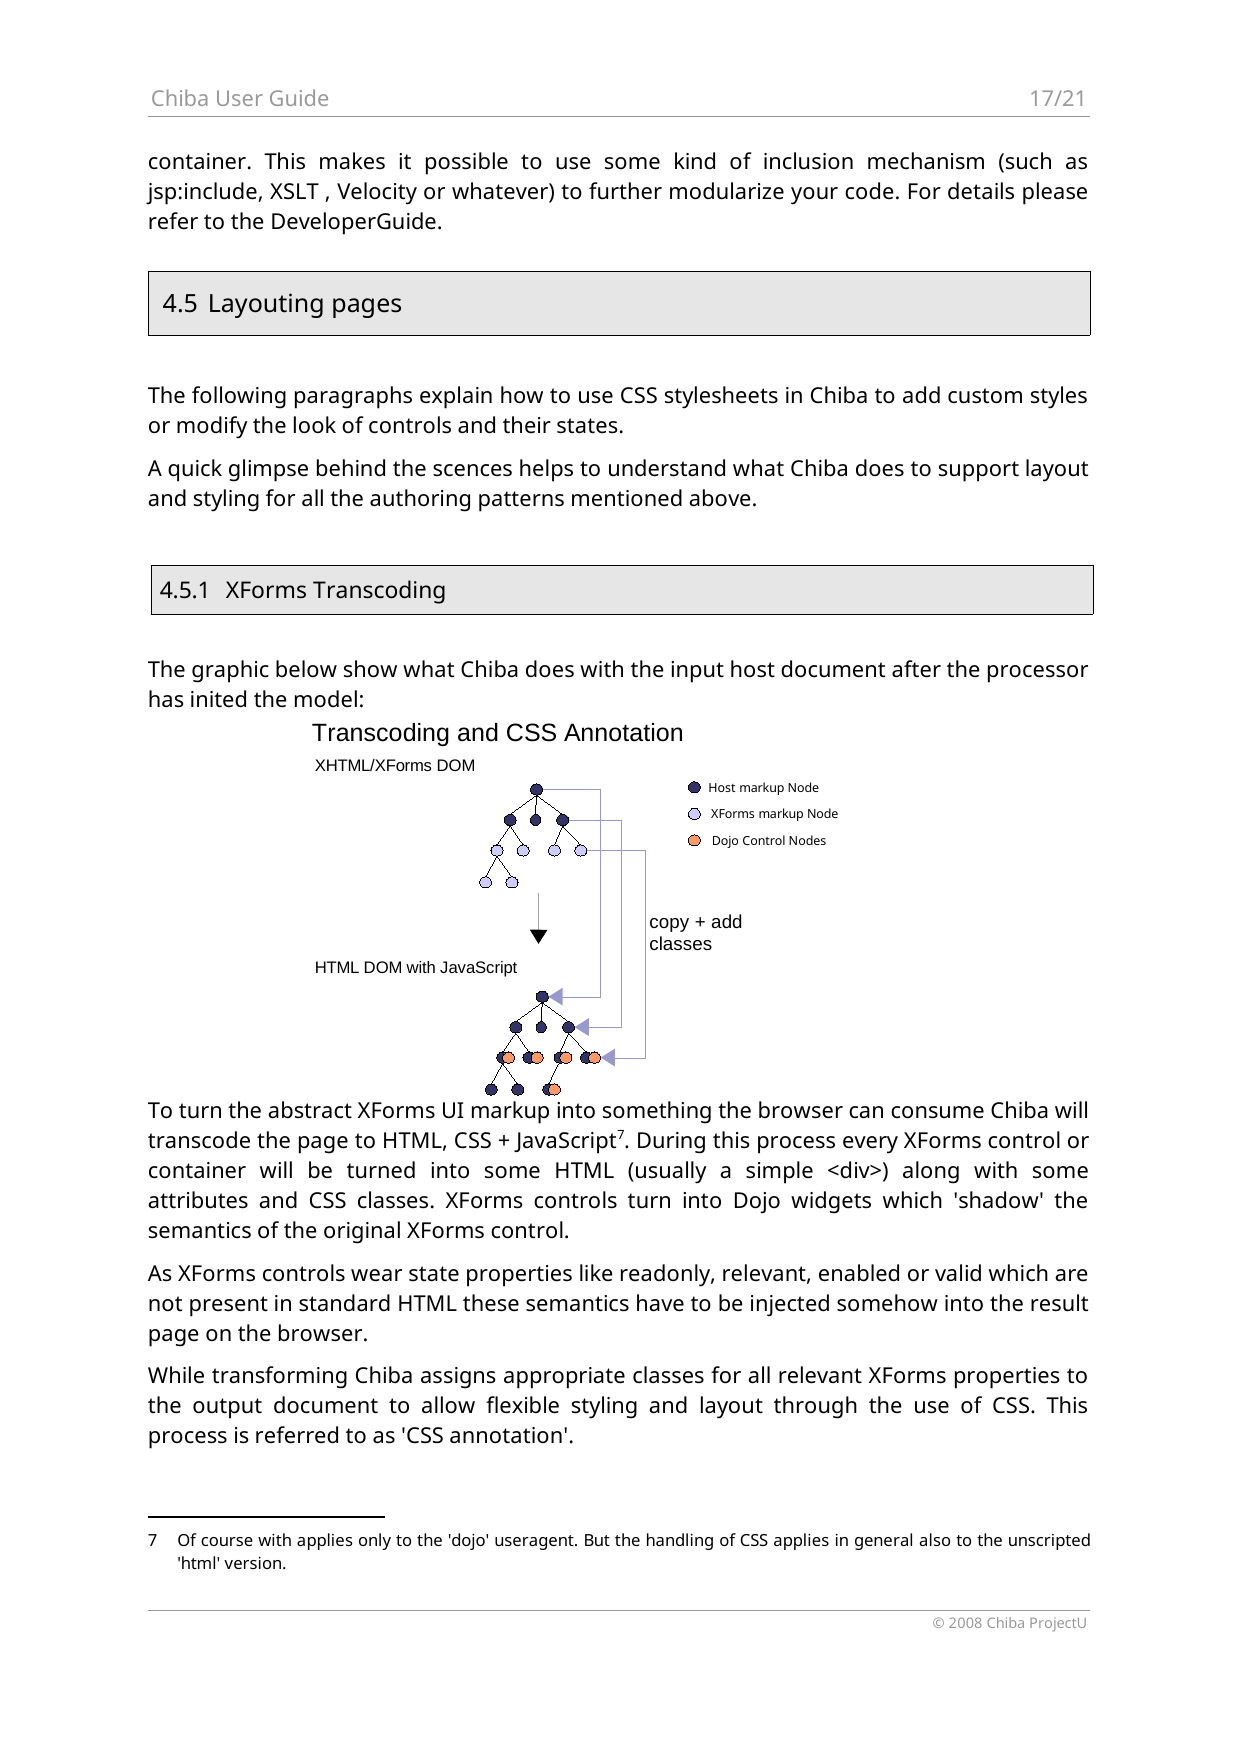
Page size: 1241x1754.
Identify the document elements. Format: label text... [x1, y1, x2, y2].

text A quick glimpse behind the scences helps to understand what Chiba does to support layout and styling for all the authoring patterns mentioned above. [148, 452, 1090, 512]
subtitle XForms Transcoding [152, 566, 1093, 614]
text Of course with applies only to the 'dojo' useragent. But the handling of CSS applies in general also to the unscripted 'html' version. [148, 1529, 1093, 1574]
text To turn the abstract XForms UI markup into something the browser can consume Chiba will transcode the page to HTML, CSS + JavaScript. During this process every XForms control or container will be turned into some HTML (usually a simple <div>) along with some attributes and CSS classes. XForms controls turn into Dojo widgets which 'shadow' the semantics of the original XForms control. [148, 726, 1090, 1245]
text container. This makes it possible to use some kind of inclusion mechanism (such as jsp:include, XSLT , Velocity or whatever) to further modularize your code. For details please refer to the DeveloperGuide. [148, 146, 1090, 236]
subtitle Layouting pages [149, 272, 1090, 335]
text The graphic below show what Chiba does with the input host document after the processor has inited the model: [148, 653, 1090, 713]
text As XForms controls wear state properties like readonly, relevant, enabled or valid which are not present in standard HTML these semantics have to be injected somehow into the result page on the browser. [148, 1258, 1090, 1348]
text The following paragraphs explain how to use CSS stylesheets in Chiba to add custom styles or modify the look of controls and their states. [148, 380, 1090, 440]
text While transforming Chiba assigns appropriate classes for all relevant XForms properties to the output document to allow flexible styling and layout through the use of CSS. This process is referred to as 'CSS annotation'. [148, 1360, 1090, 1480]
